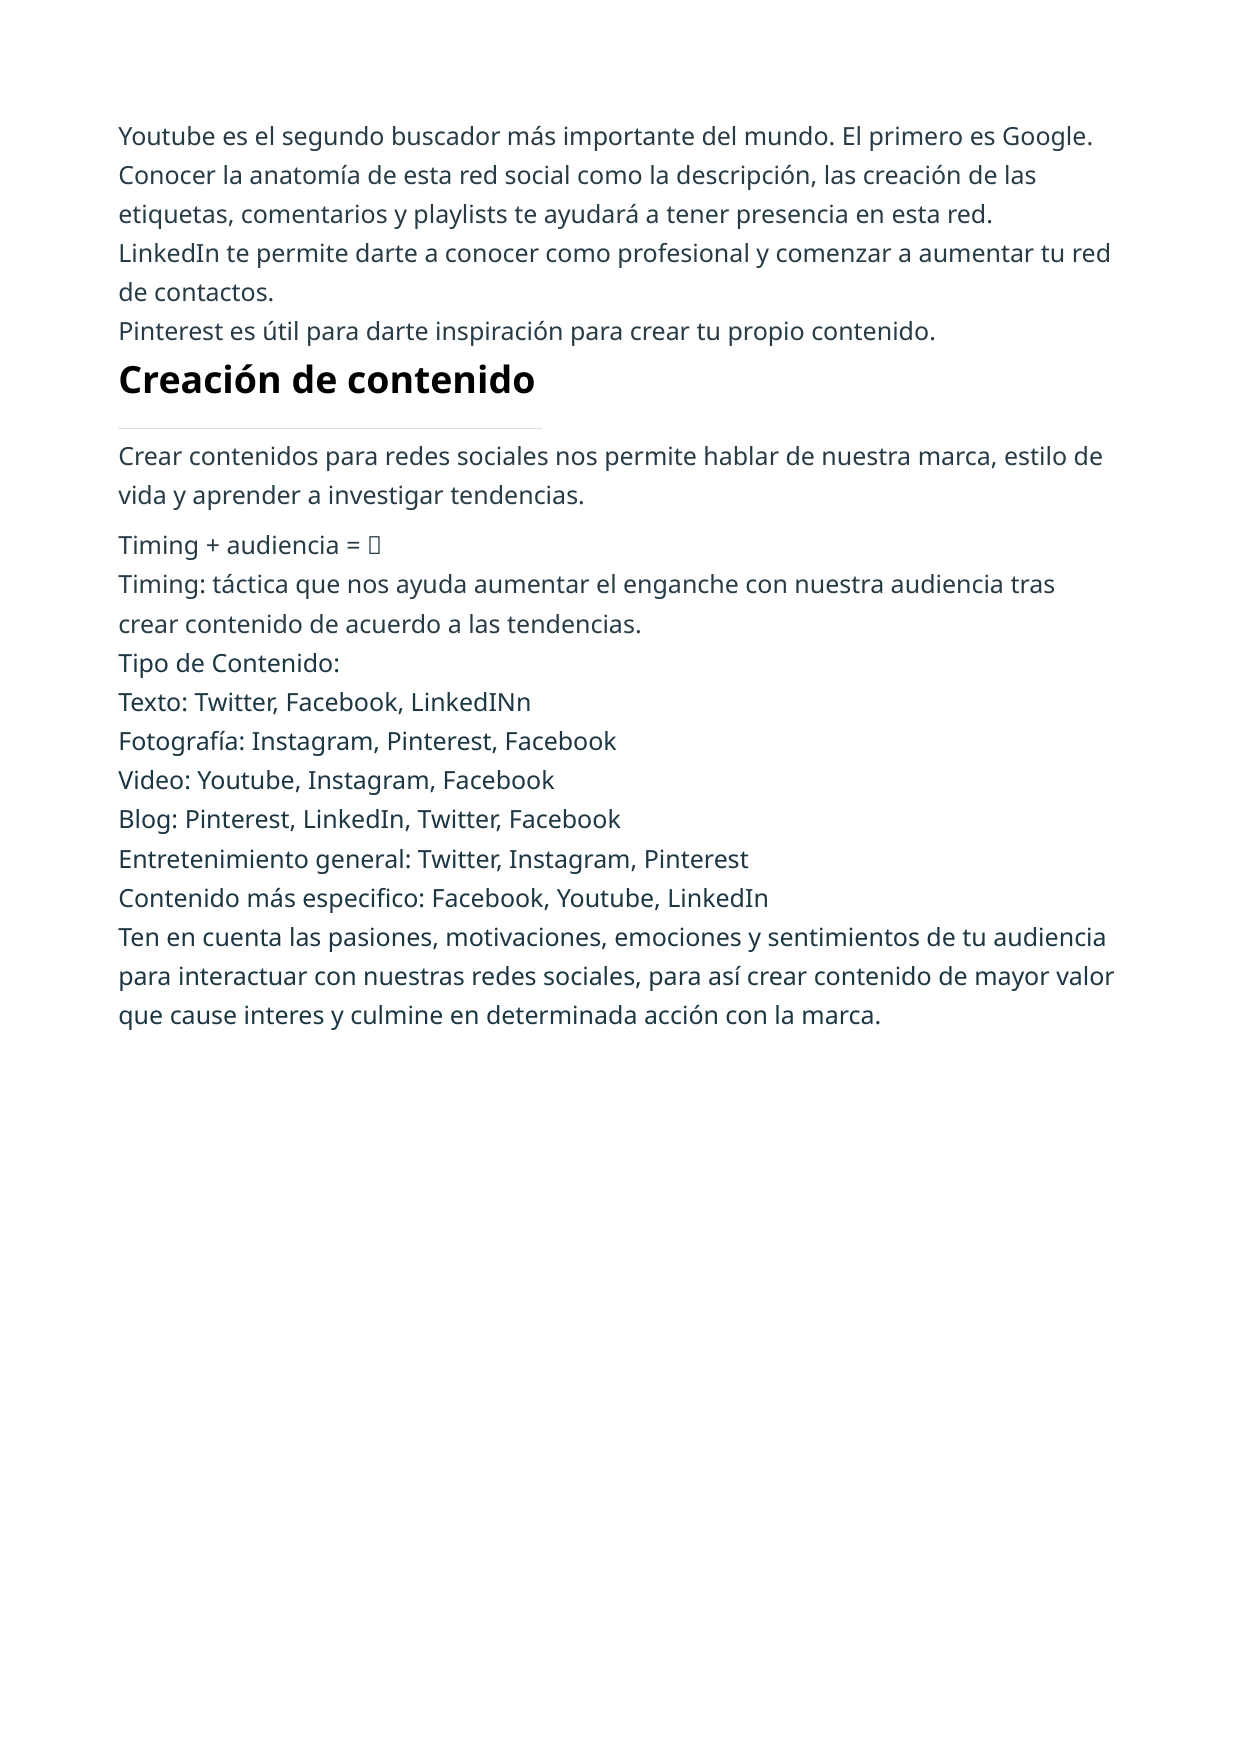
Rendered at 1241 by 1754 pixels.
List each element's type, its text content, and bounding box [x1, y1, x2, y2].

text Crear contenidos para redes sociales nos permite hablar de nuestra marca, estilo de vida y aprender a investigar tendencias. [118, 439, 1122, 512]
text Ten en cuenta las pasiones, motivaciones, emociones y sentimientos de tu audiencia para interactuar con nuestras redes sociales, para así crear contenido de mayor valor que cause interes y culmine en determinada acción con la marca. [118, 919, 1122, 1032]
text Entretenimiento general: Twitter, Instagram, Pinterest Contenido más especifico: Facebook, Youtube, LinkedIn [118, 841, 1122, 914]
text Timing + audiencia = 🔥 Timing: táctica que nos ayuda aumentar el enganche con nuestra audiencia tras crear contenido de acuerdo a las tendencias. [118, 528, 1122, 640]
text Youtube es el segundo buscador más importante del mundo. El primero es Google. Conocer la anatomía de esta red social como la descripción, las creación de las etiquetas, comentarios y playlists te ayudará a tener presencia en esta red. LinkedIn te permite darte a conocer como profesional y comenzar a aumentar tu red de contactos. Pinterest es útil para darte inspiración para crear tu propio contenido. [118, 118, 1122, 348]
text Tipo de Contenido: Texto: Twitter, Facebook, LinkedINn Fotografía: Instagram, Pinterest, Facebook Video: Youtube, Instagram, Facebook Blog: Pinterest, LinkedIn, Twitter, Facebook [118, 645, 1122, 836]
text Creación de contenido [118, 353, 1122, 428]
